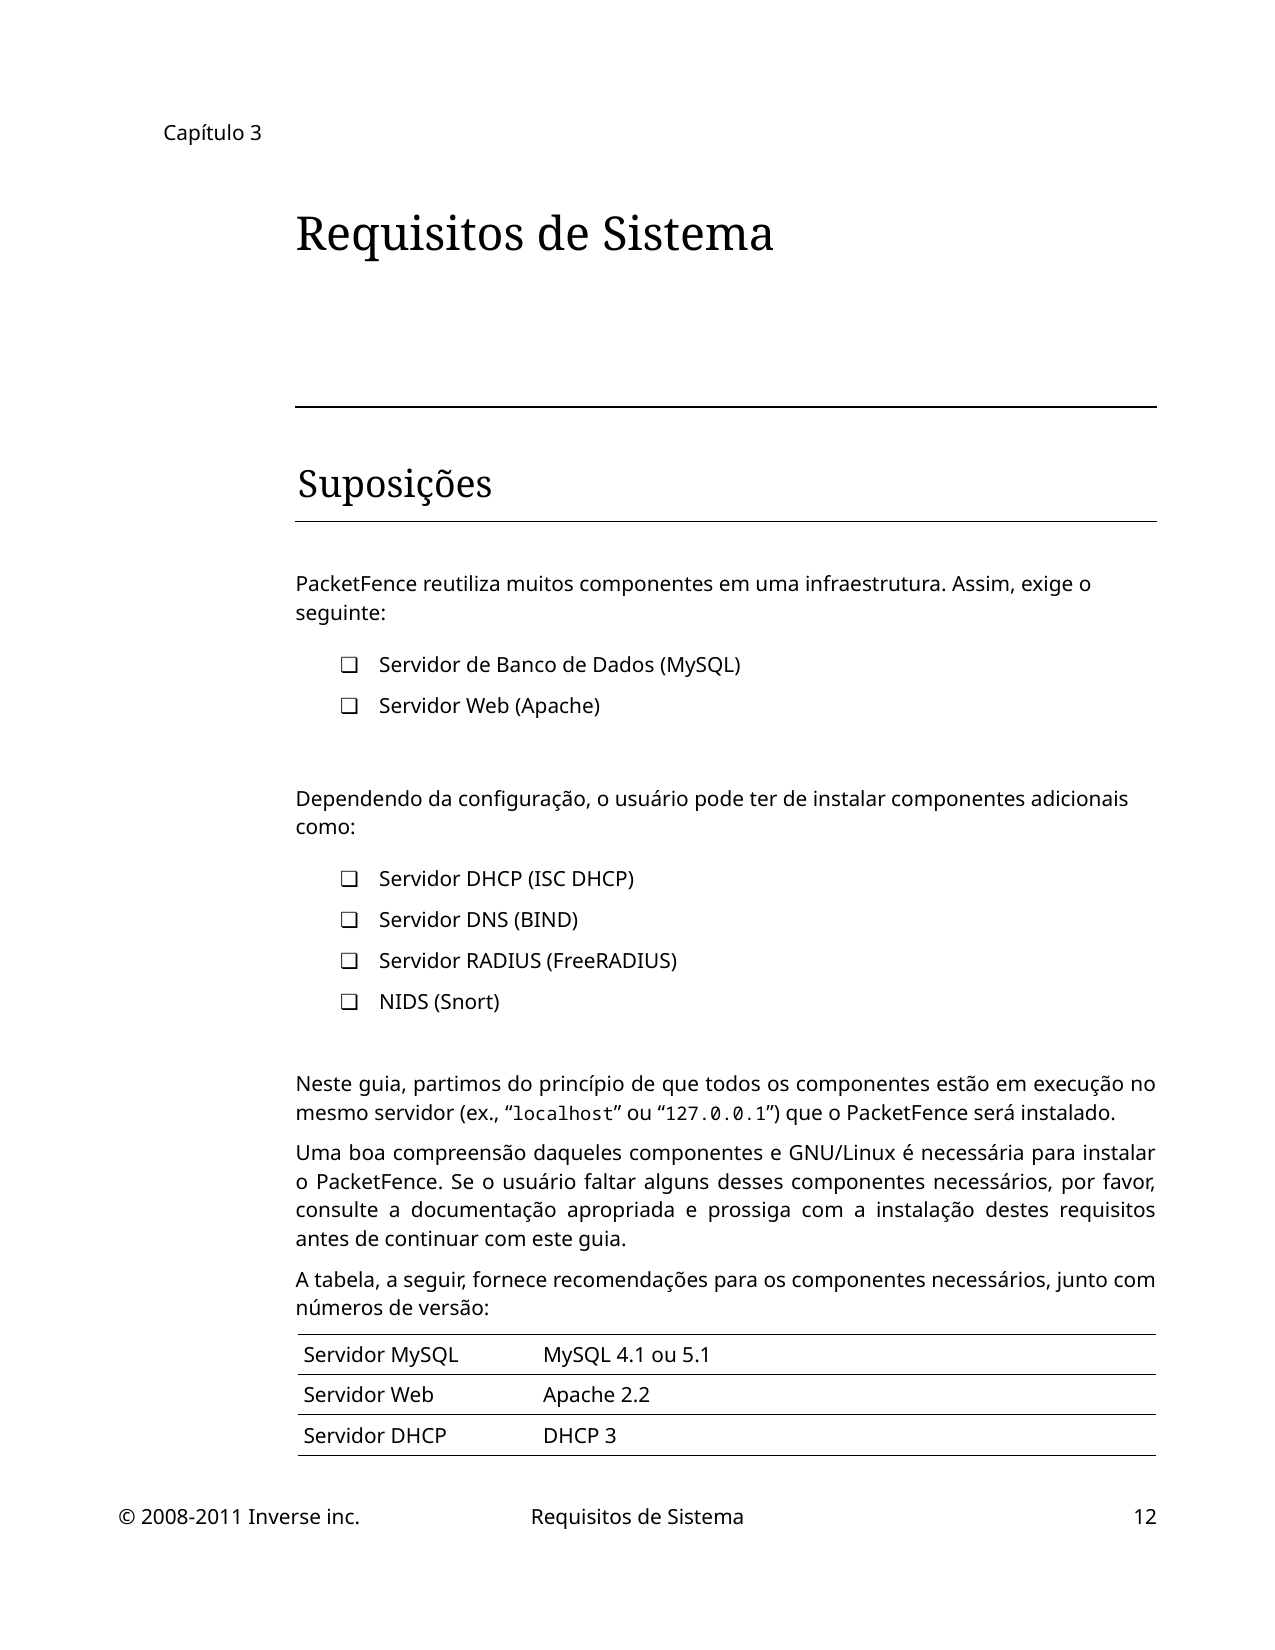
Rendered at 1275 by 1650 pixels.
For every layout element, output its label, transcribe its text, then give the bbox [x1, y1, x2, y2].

text A tabela, a seguir, fornece recomendações para os componentes necessários, junto com números de versão: [295, 1265, 1157, 1322]
list ❏ Servidor de Banco de Dados (MySQL) [340, 650, 1157, 678]
list ❏ Servidor DNS (BIND) [340, 905, 1157, 934]
list ❏ Servidor Web (Apache) [340, 691, 1157, 719]
text Neste guia, partimos do princípio de que todos os componentes estão em execução no mesmo servidor (ex., “localhost” ou “127.0.0.1”) que o PacketFence será instalado. [295, 1069, 1157, 1126]
table_cell Apache 2.2 [537, 1375, 1156, 1414]
table_header MySQL 4.1 ou 5.1 [537, 1335, 1156, 1374]
text Uma boa compreensão daqueles componentes e GNU/Linux é necessária para instalar o PacketFence. Se o usuário faltar alguns desses componentes necessários, por favor, consulte a documentação apropriada e prossiga com a instalação destes requisitos antes de continuar com este guia. [295, 1138, 1157, 1252]
list ❏ Servidor RADIUS (FreeRADIUS) [340, 946, 1157, 975]
subtitle Suposições [295, 458, 1157, 521]
table_header Servidor MySQL [298, 1335, 537, 1374]
table_cell Servidor DHCP [298, 1415, 537, 1455]
text PacketFence reutiliza muitos componentes em uma infraestrutura. Assim, exige o seguinte: [295, 569, 1157, 626]
table_cell Servidor Web [298, 1375, 537, 1414]
list Dependendo da configuração, o usuário pode ter de instalar componentes adicionais como: [295, 784, 1157, 841]
list ❏ Servidor DHCP (ISC DHCP) [340, 864, 1157, 893]
list ❏ NIDS (Snort) [340, 987, 1157, 1016]
table_cell DHCP 3 [537, 1415, 1156, 1455]
subtitle Requisitos de Sistema [295, 201, 1157, 406]
